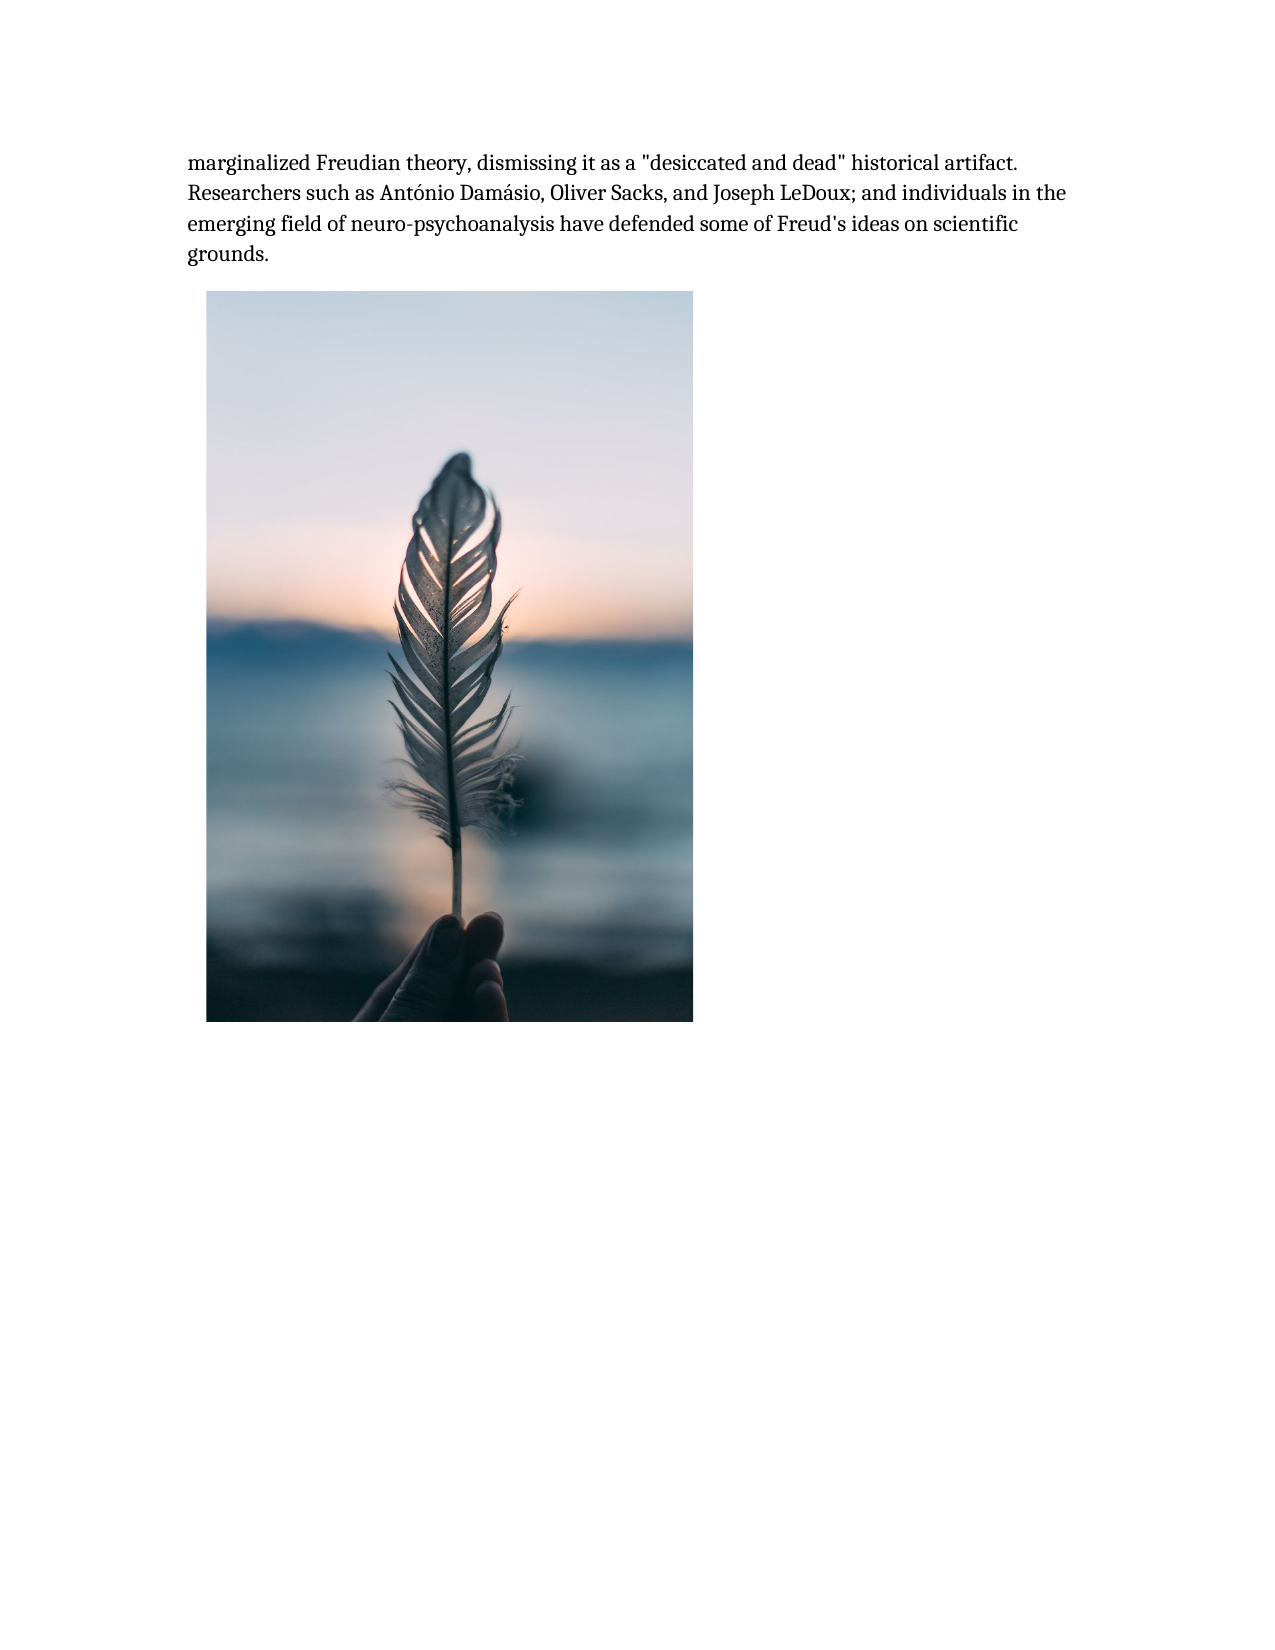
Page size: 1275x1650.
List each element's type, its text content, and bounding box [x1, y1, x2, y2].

text marginalized Freudian theory, dismissing it as a "desiccated and dead" historical artifact. Researchers such as António Damásio, Oliver Sacks, and Joseph LeDoux; and individuals in the emerging field of neuro-psychoanalysis have defended some of Freud's ideas on scientific grounds. [187, 150, 1087, 267]
picture [206, 291, 694, 1022]
